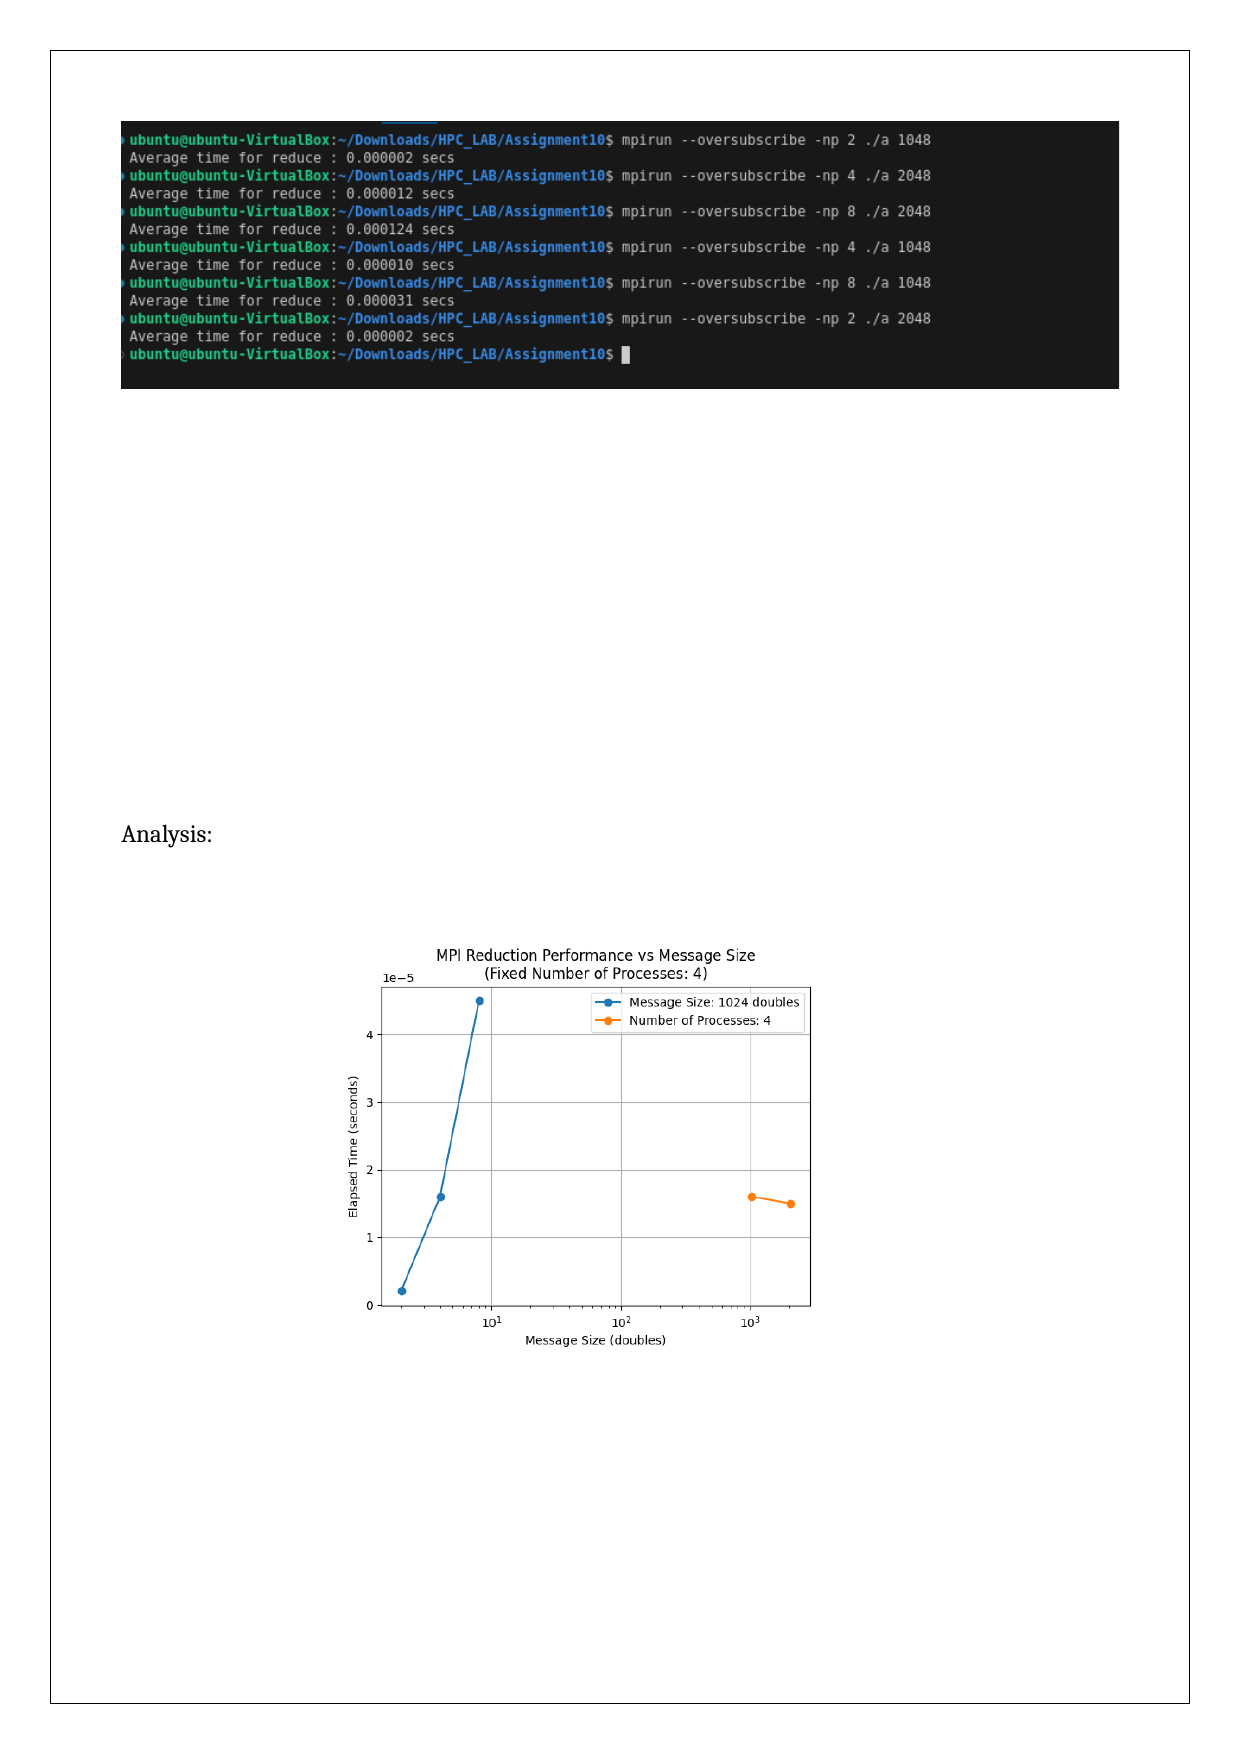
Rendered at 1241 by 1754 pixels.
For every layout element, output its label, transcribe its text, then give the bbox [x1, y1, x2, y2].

picture [312, 936, 865, 1351]
text Analysis: [121, 820, 1119, 849]
picture [121, 121, 1120, 389]
